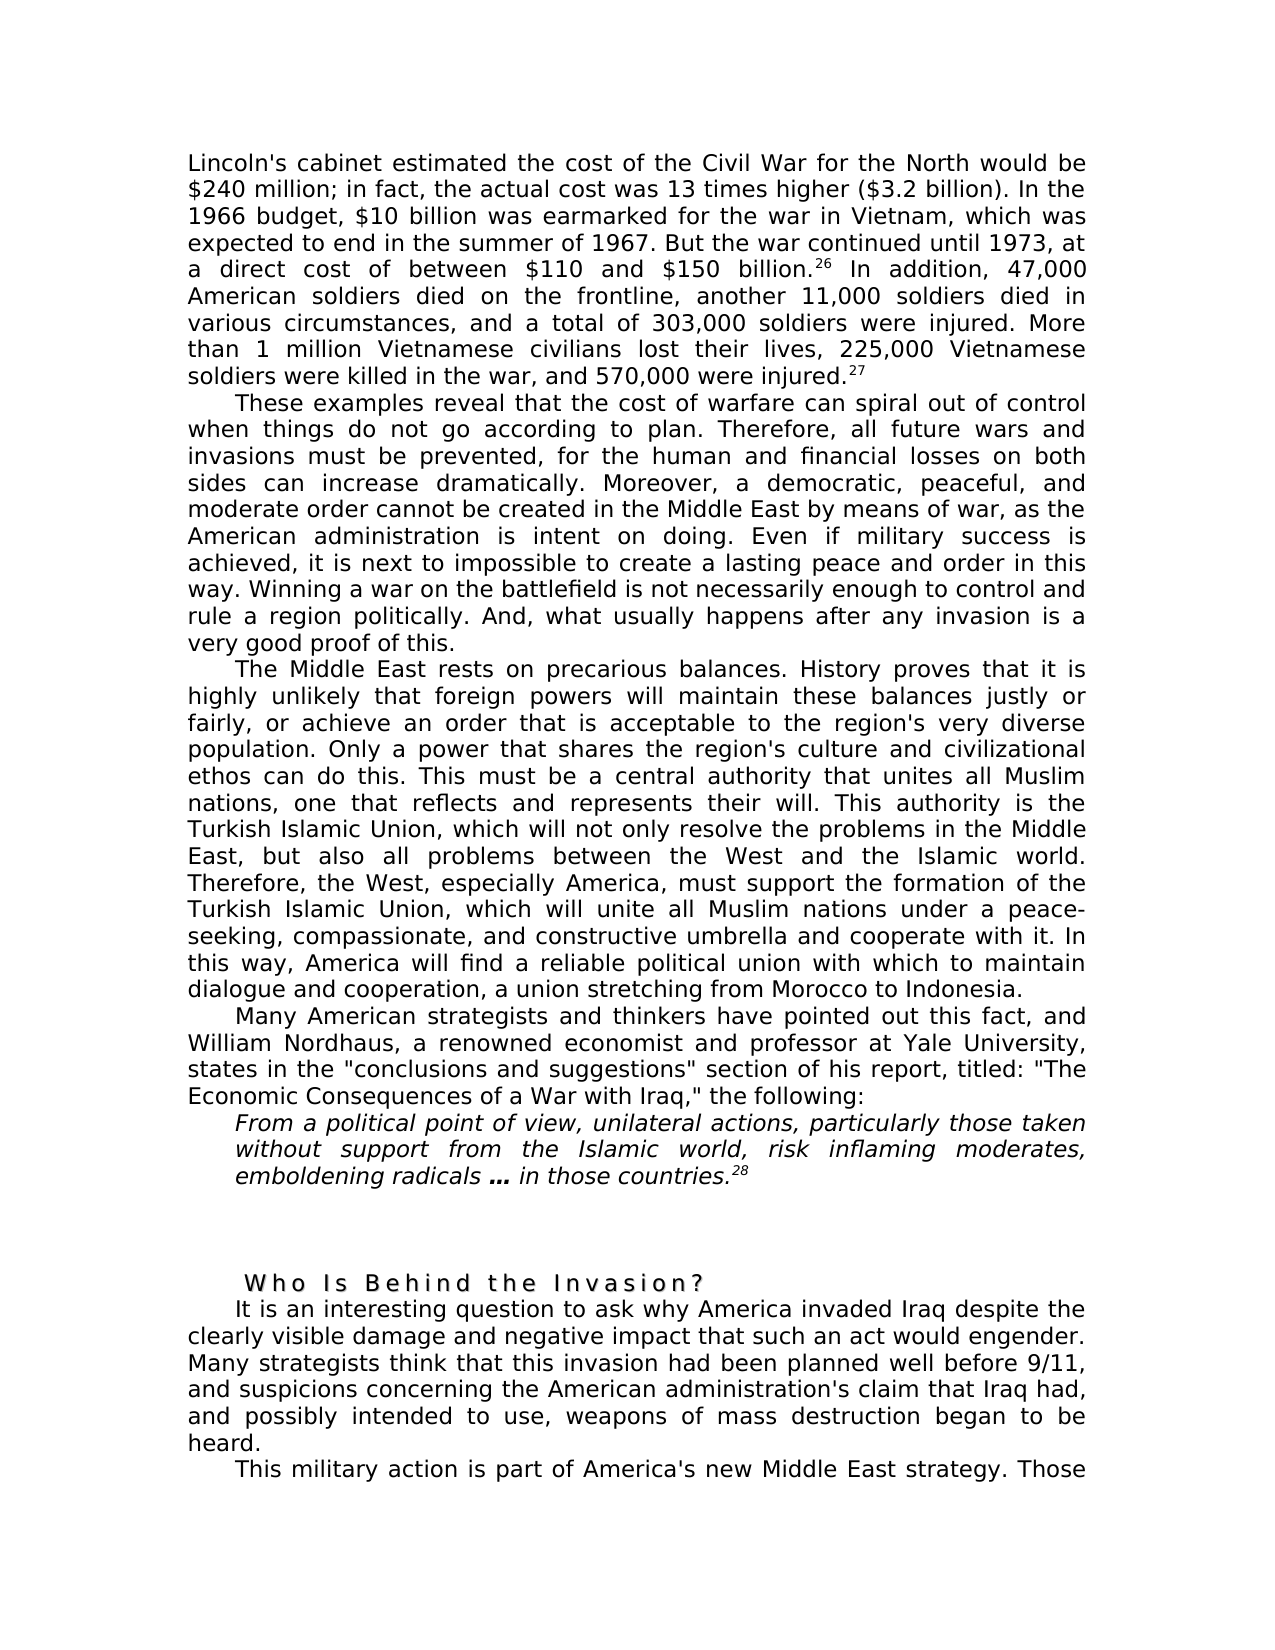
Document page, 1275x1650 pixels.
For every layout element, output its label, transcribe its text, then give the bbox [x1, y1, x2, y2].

text It is an interesting question to ask why America invaded Iraq despite the clearly visible damage and negative impact that such an act would engender. Many strategists think that this invasion had been planned well before 9/11, and suspicions concerning the American administration's claim that Iraq had, and possibly intended to use, weapons of mass destruction began to be heard. [187, 1297, 1087, 1457]
text These examples reveal that the cost of warfare can spiral out of control when things do not go according to plan. Therefore, all future wars and invasions must be prevented, for the human and financial losses on both sides can increase dramatically. Moreover, a democratic, peaceful, and moderate order cannot be created in the Middle East by means of war, as the American administration is intent on doing. Even if military success is achieved, it is next to impossible to create a lasting peace and order in this way. Winning a war on the battlefield is not necessarily enough to control and rule a region politically. And, what usually happens after any invasion is a very good proof of this. [187, 390, 1087, 657]
text Many American strategists and thinkers have pointed out this fact, and William Nordhaus, a renowned economist and professor at Yale University, states in the "conclusions and suggestions" section of his report, titled: "The Economic Consequences of a War with Iraq," the following: [187, 1003, 1087, 1110]
text Lincoln's cabinet estimated the cost of the Civil War for the North would be $240 million; in fact, the actual cost was 13 times higher ($3.2 billion). In the 1966 budget, $10 billion was earmarked for the war in Vietnam, which was expected to end in the summer of 1967. But the war continued until 1973, at a direct cost of between $110 and $150 billion.26 In addition, 47,000 American soldiers died on the frontline, another 11,000 soldiers died in various circumstances, and a total of 303,000 soldiers were injured. More than 1 million Vietnamese civilians lost their lives, 225,000 Vietnamese soldiers were killed in the war, and 570,000 were injured.27 [187, 150, 1087, 390]
text This military action is part of America's new Middle East strategy. Those [187, 1457, 1087, 1483]
text Who Is Behind the Invasion? [187, 1270, 1087, 1297]
text The Middle East rests on precarious balances. History proves that it is highly unlikely that foreign powers will maintain these balances justly or fairly, or achieve an order that is acceptable to the region's very diverse population. Only a power that shares the region's culture and civilizational ethos can do this. This must be a central authority that unites all Muslim nations, one that reflects and represents their will. This authority is the Turkish Islamic Union, which will not only resolve the problems in the Middle East, but also all problems between the West and the Islamic world. Therefore, the West, especially America, must support the formation of the Turkish Islamic Union, which will unite all Muslim nations under a peace-seeking, compassionate, and constructive umbrella and cooperate with it. In this way, America will find a reliable political union with which to maintain dialogue and cooperation, a union stretching from Morocco to Indonesia. [187, 657, 1087, 1003]
text From a political point of view, unilateral actions, particularly those taken without support from the Islamic world, risk inflaming moderates, emboldening radicals … in those countries.28 [235, 1110, 1087, 1190]
